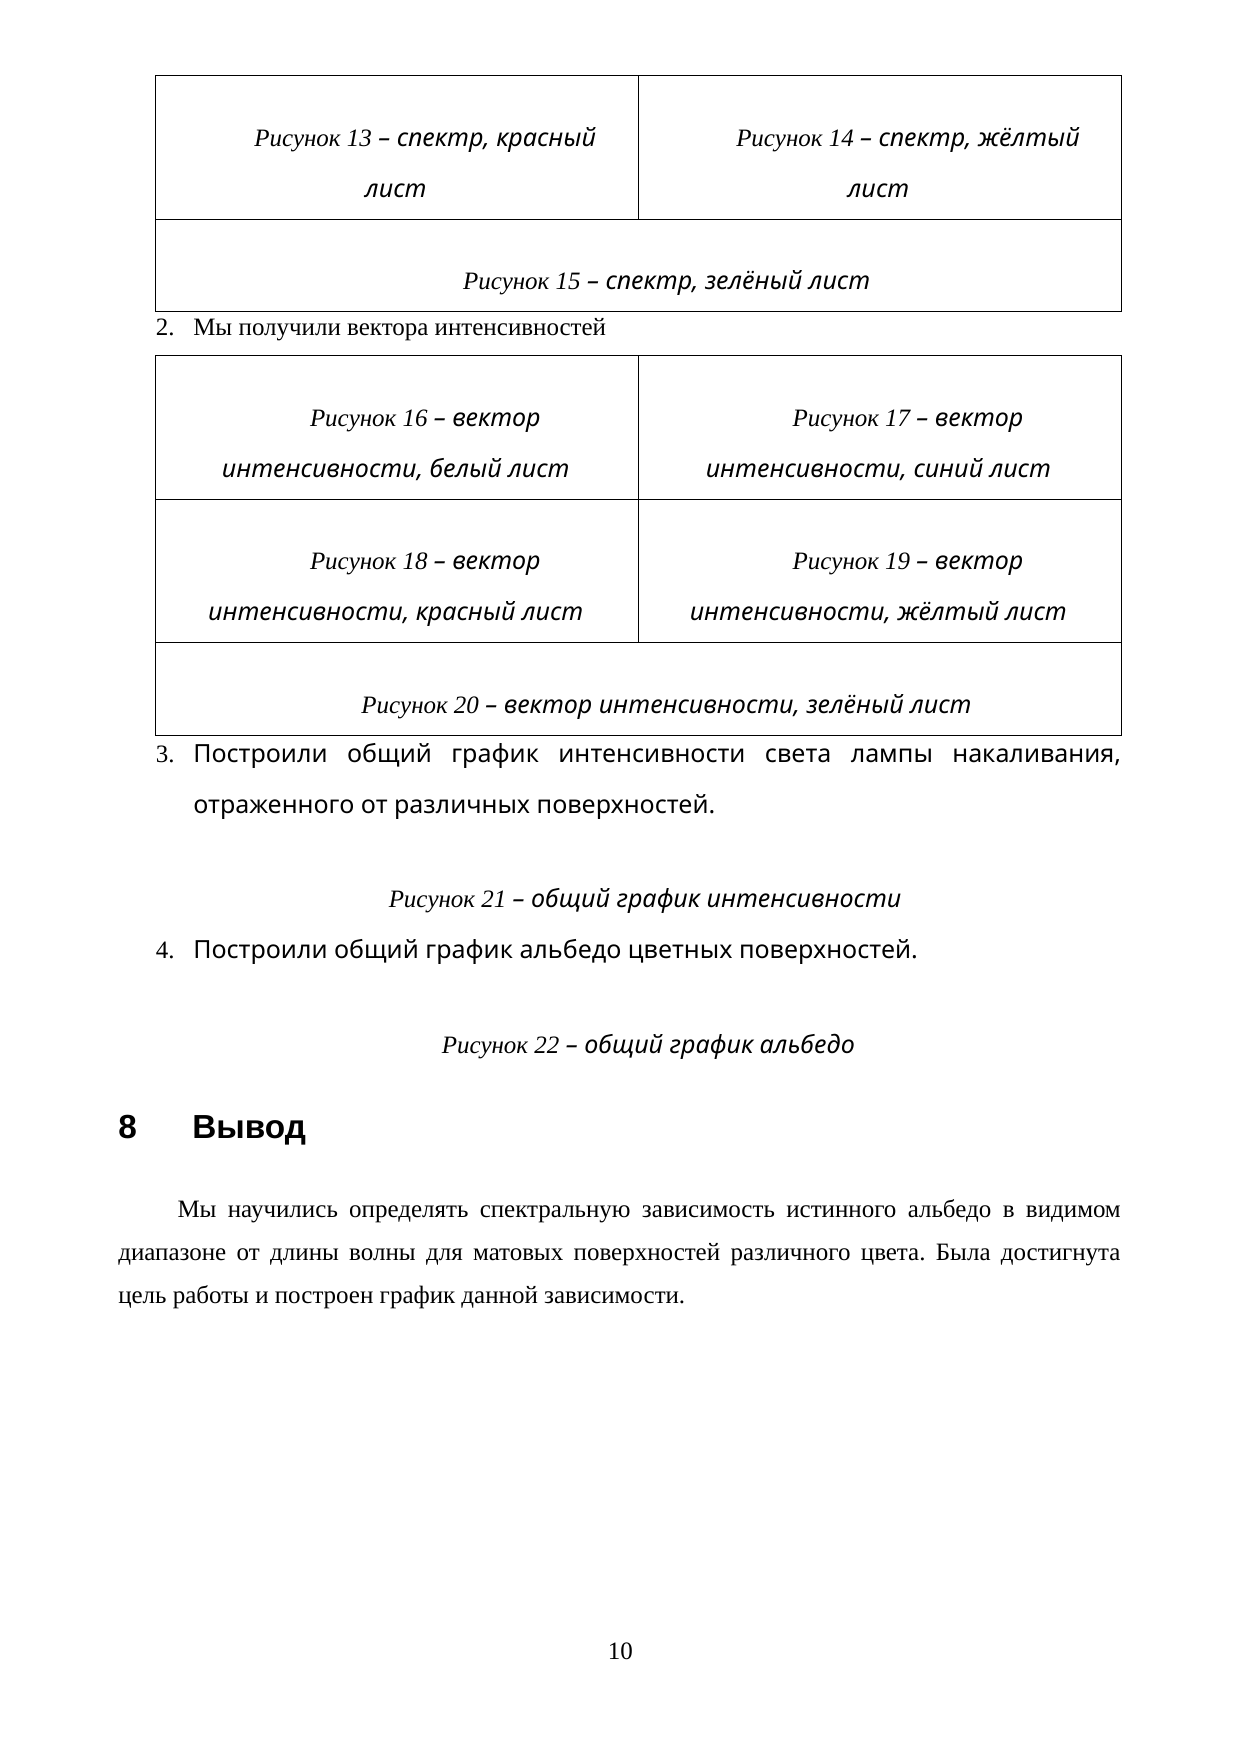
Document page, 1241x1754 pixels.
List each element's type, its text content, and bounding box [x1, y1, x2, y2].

table_cell Рисунок 20 – вектор интенсивности, зелёный лист [156, 643, 1121, 735]
list Построили общий график интенсивности света лампы накаливания, отраженного от различных поверхностей. [156, 736, 1122, 821]
table_cell Рисунок 19 – вектор интенсивности, жёлтый лист [639, 500, 1121, 642]
subtitle Вывод [118, 1107, 1122, 1145]
list Мы получили вектора интенсивностей [156, 312, 1122, 341]
list Построили общий график альбедо цветных поверхностей. [156, 932, 1122, 966]
table_cell Рисунок 13 – спектр, красный лист [156, 76, 638, 218]
text Мы научились определять спектральную зависимость истинного альбедо в видимом диапазоне от длины волны для матовых поверхностей различного цвета. Была достигнута цель работы и построен график данной зависимости. [118, 1194, 1122, 1309]
table_header Рисунок 17 – вектор интенсивности, синий лист [639, 356, 1121, 499]
table_cell Рисунок 14 – спектр, жёлтый лист [639, 76, 1121, 218]
table_cell Рисунок 18 – вектор интенсивности, красный лист [156, 500, 638, 642]
text Рисунок 21 – общий график интенсивности [118, 881, 1122, 915]
text Рисунок 22 – общий график альбедо [118, 1026, 1122, 1060]
table_header Рисунок 16 – вектор интенсивности, белый лист [156, 356, 638, 499]
table_cell Рисунок 15 – спектр, зелёный лист [156, 220, 1121, 311]
